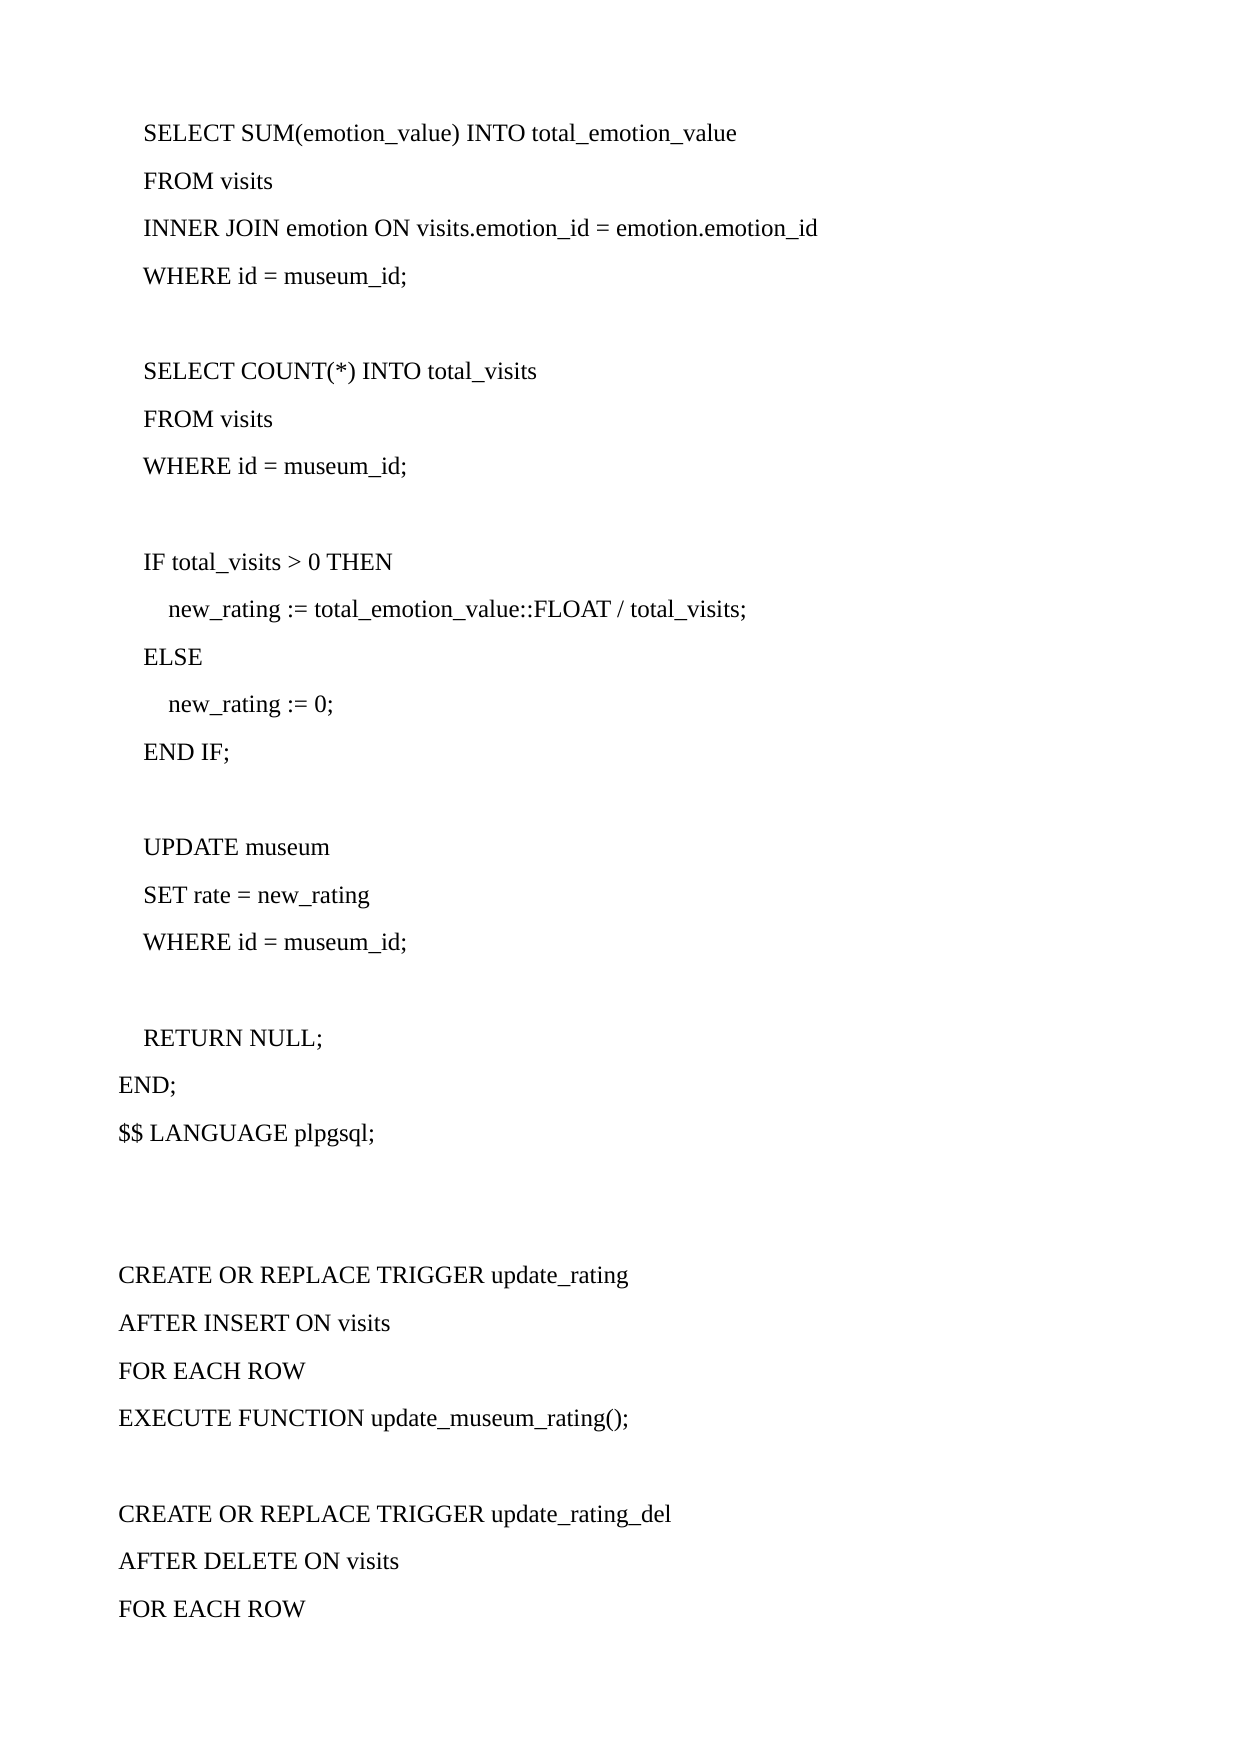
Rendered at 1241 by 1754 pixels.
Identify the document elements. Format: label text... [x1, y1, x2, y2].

text END; [118, 1070, 1122, 1099]
text CREATE OR REPLACE TRIGGER update_rating_del [118, 1499, 1122, 1527]
text AFTER INSERT ON visits [118, 1308, 1122, 1337]
text SET rate = new_rating [118, 880, 1122, 908]
text WHERE id = museum_id; [118, 927, 1122, 956]
text CREATE OR REPLACE TRIGGER update_rating [118, 1261, 1122, 1289]
text $$ LANGUAGE plpgsql; [118, 1118, 1122, 1147]
text SELECT COUNT(*) INTO total_visits [118, 356, 1122, 385]
text WHERE id = museum_id; [118, 451, 1122, 480]
text SELECT SUM(emotion_value) INTO total_emotion_value [118, 118, 1122, 147]
text EXECUTE FUNCTION update_museum_rating(); [118, 1403, 1122, 1432]
text END IF; [118, 737, 1122, 766]
text FROM visits [118, 166, 1122, 194]
text FOR EACH ROW [118, 1594, 1122, 1623]
text INNER JOIN emotion ON visits.emotion_id = emotion.emotion_id [118, 213, 1122, 242]
text new_rating := 0; [118, 689, 1122, 718]
text AFTER DELETE ON visits [118, 1546, 1122, 1575]
text UPDATE museum [118, 832, 1122, 861]
text IF total_visits > 0 THEN [118, 547, 1122, 575]
text ELSE [118, 642, 1122, 671]
text new_rating := total_emotion_value::FLOAT / total_visits; [118, 594, 1122, 623]
text RETURN NULL; [118, 1023, 1122, 1051]
text WHERE id = museum_id; [118, 261, 1122, 290]
text FOR EACH ROW [118, 1356, 1122, 1384]
text FROM visits [118, 404, 1122, 432]
